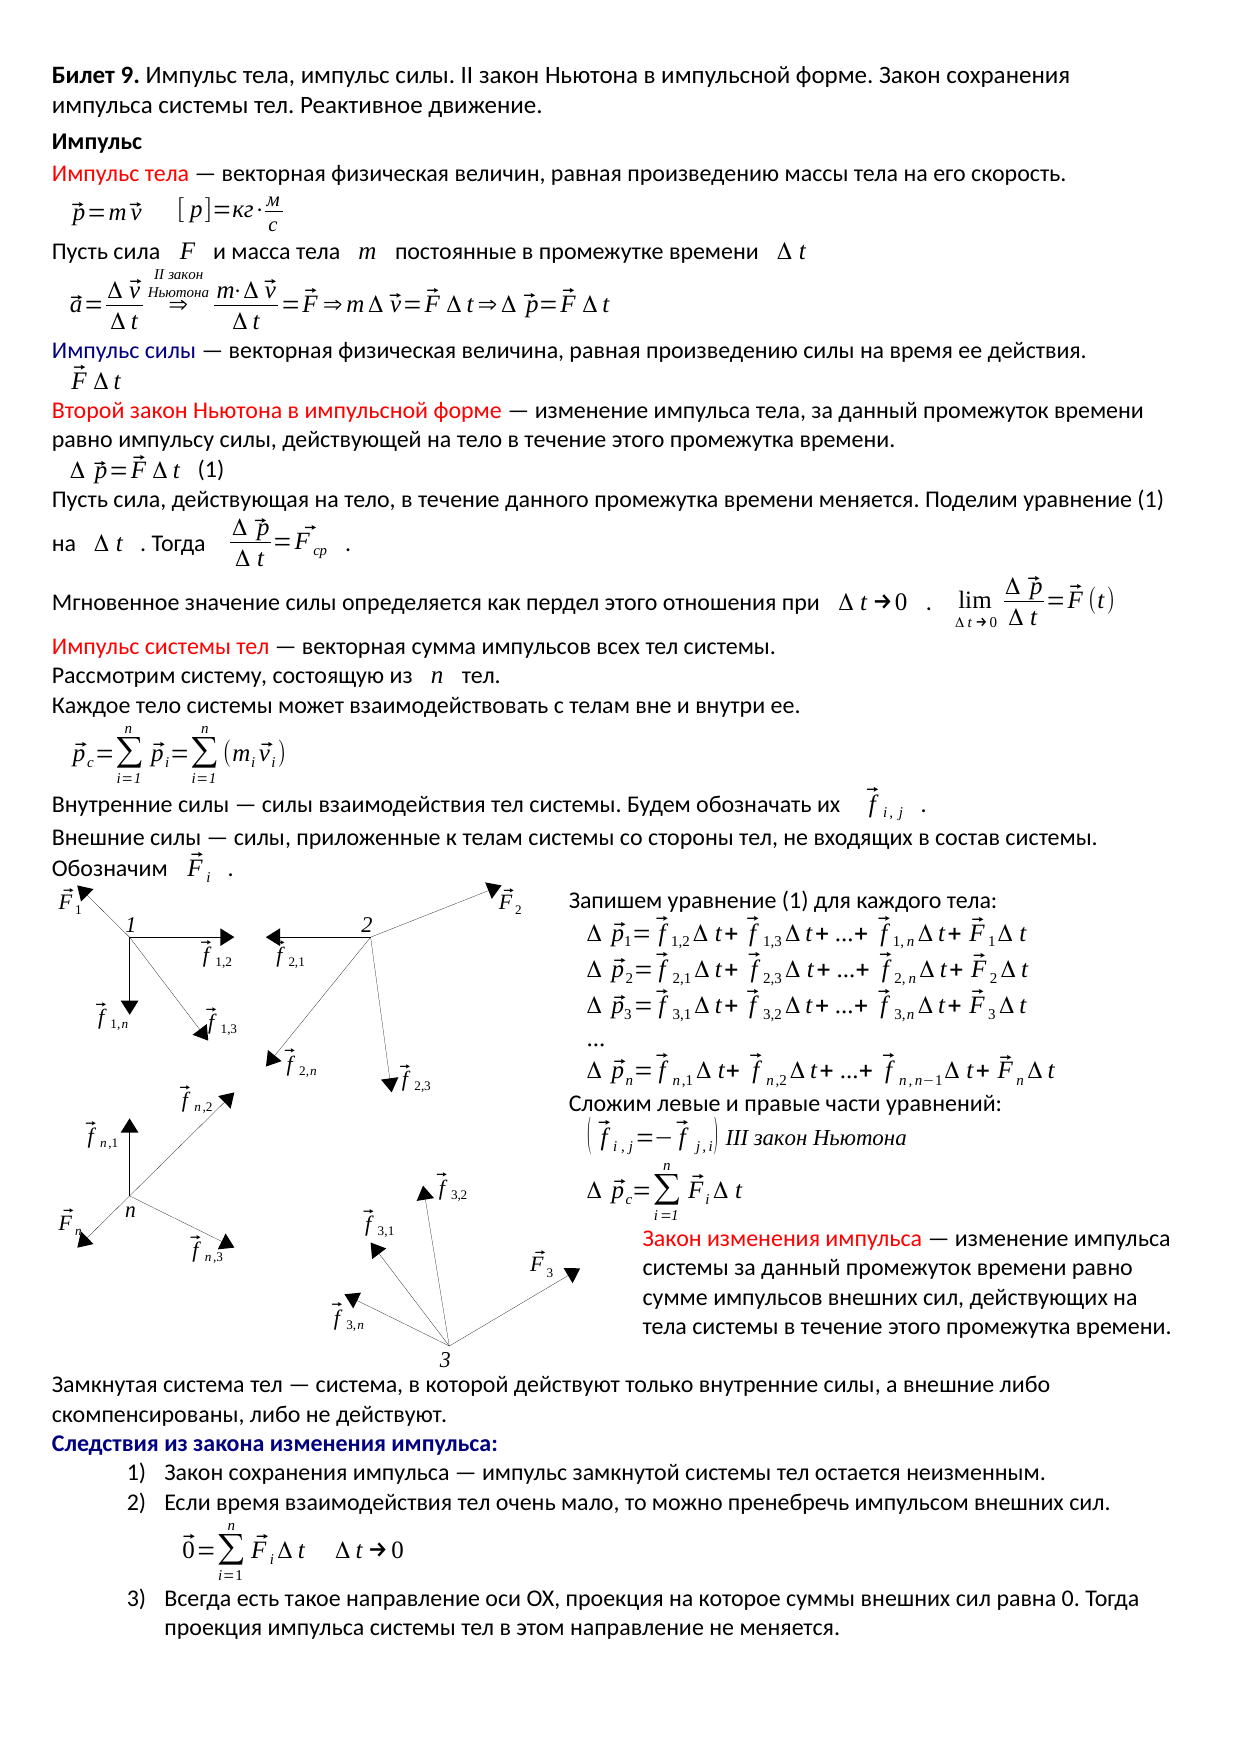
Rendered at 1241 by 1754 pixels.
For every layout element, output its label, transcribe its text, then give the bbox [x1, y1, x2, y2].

text Рассмотрим систему, состоящую изтел. [52, 661, 1177, 690]
text Импульс тела — векторная физическая величин, равная произведению массы тела на его скорость. [52, 158, 1177, 187]
text Импульс силы — векторная физическая величина, равная произведению силы на время ее действия. [52, 335, 1177, 364]
list Всегда есть такое направление оси ОХ, проекция на которое суммы внешних сил равна 0. Тогда проекция импульса системы тел в этом направление не меняется. [127, 1583, 1177, 1642]
text Замкнутая система тел — система, в которой действуют только внутренние силы, а внешние либо скомпенсированы, либо не действуют. [52, 1369, 1177, 1428]
text Следствия из закона изменения импульса: [52, 1428, 1177, 1457]
text Внутренние силы — силы взаимодействия тел системы. Будем обозначать их . [52, 786, 1177, 822]
text Каждое тело системы может взаимодействовать с телам вне и внутри ее. [52, 690, 1177, 719]
text Импульс [52, 126, 1177, 155]
text Пусть сила, действующая на тело, в течение данного промежутка времени меняется. Поделим уравнение (1) на. Тогда . [52, 484, 1177, 572]
list Закон сохранения импульса — импульс замкнутой системы тел остается неизменным. [127, 1457, 1177, 1487]
text Запишем уравнение (1) для каждого тела: [568, 885, 1177, 915]
text Мгновенное значение силы определяется как пердел этого отношения при. [52, 572, 1177, 631]
text Сложим левые и правые части уравнений: [568, 1088, 1177, 1117]
text Пусть силаи масса телапостоянные в промежутке времени [52, 236, 1177, 335]
text Закон изменения импульса — изменение импульса системы за данный промежуток времени равно сумме импульсов внешних сил, действующих на тела системы в течение этого промежутка времени. [642, 1223, 1177, 1340]
text (1) [52, 454, 1177, 484]
text Второй закон Ньютона в импульсной форме — изменение импульса тела, за данный промежуток времени равно импульсу силы, действующей на тело в течение этого промежутка времени. [52, 395, 1177, 454]
text Внешние силы — силы, приложенные к телам системы со стороны тел, не входящих в состав системы. Обозначим. [52, 822, 1177, 885]
text Импульс системы тел — векторная сумма импульсов всех тел системы. [52, 631, 1177, 661]
list Если время взаимодействия тел очень мало, то можно пренебречь импульсом внешних сил. [127, 1487, 1177, 1516]
text Билет 9. Импульс тела, импульс силы. II закон Ньютона в импульсной форме. Закон сохранения импульса системы тел. Реактивное движение. [52, 59, 1177, 120]
